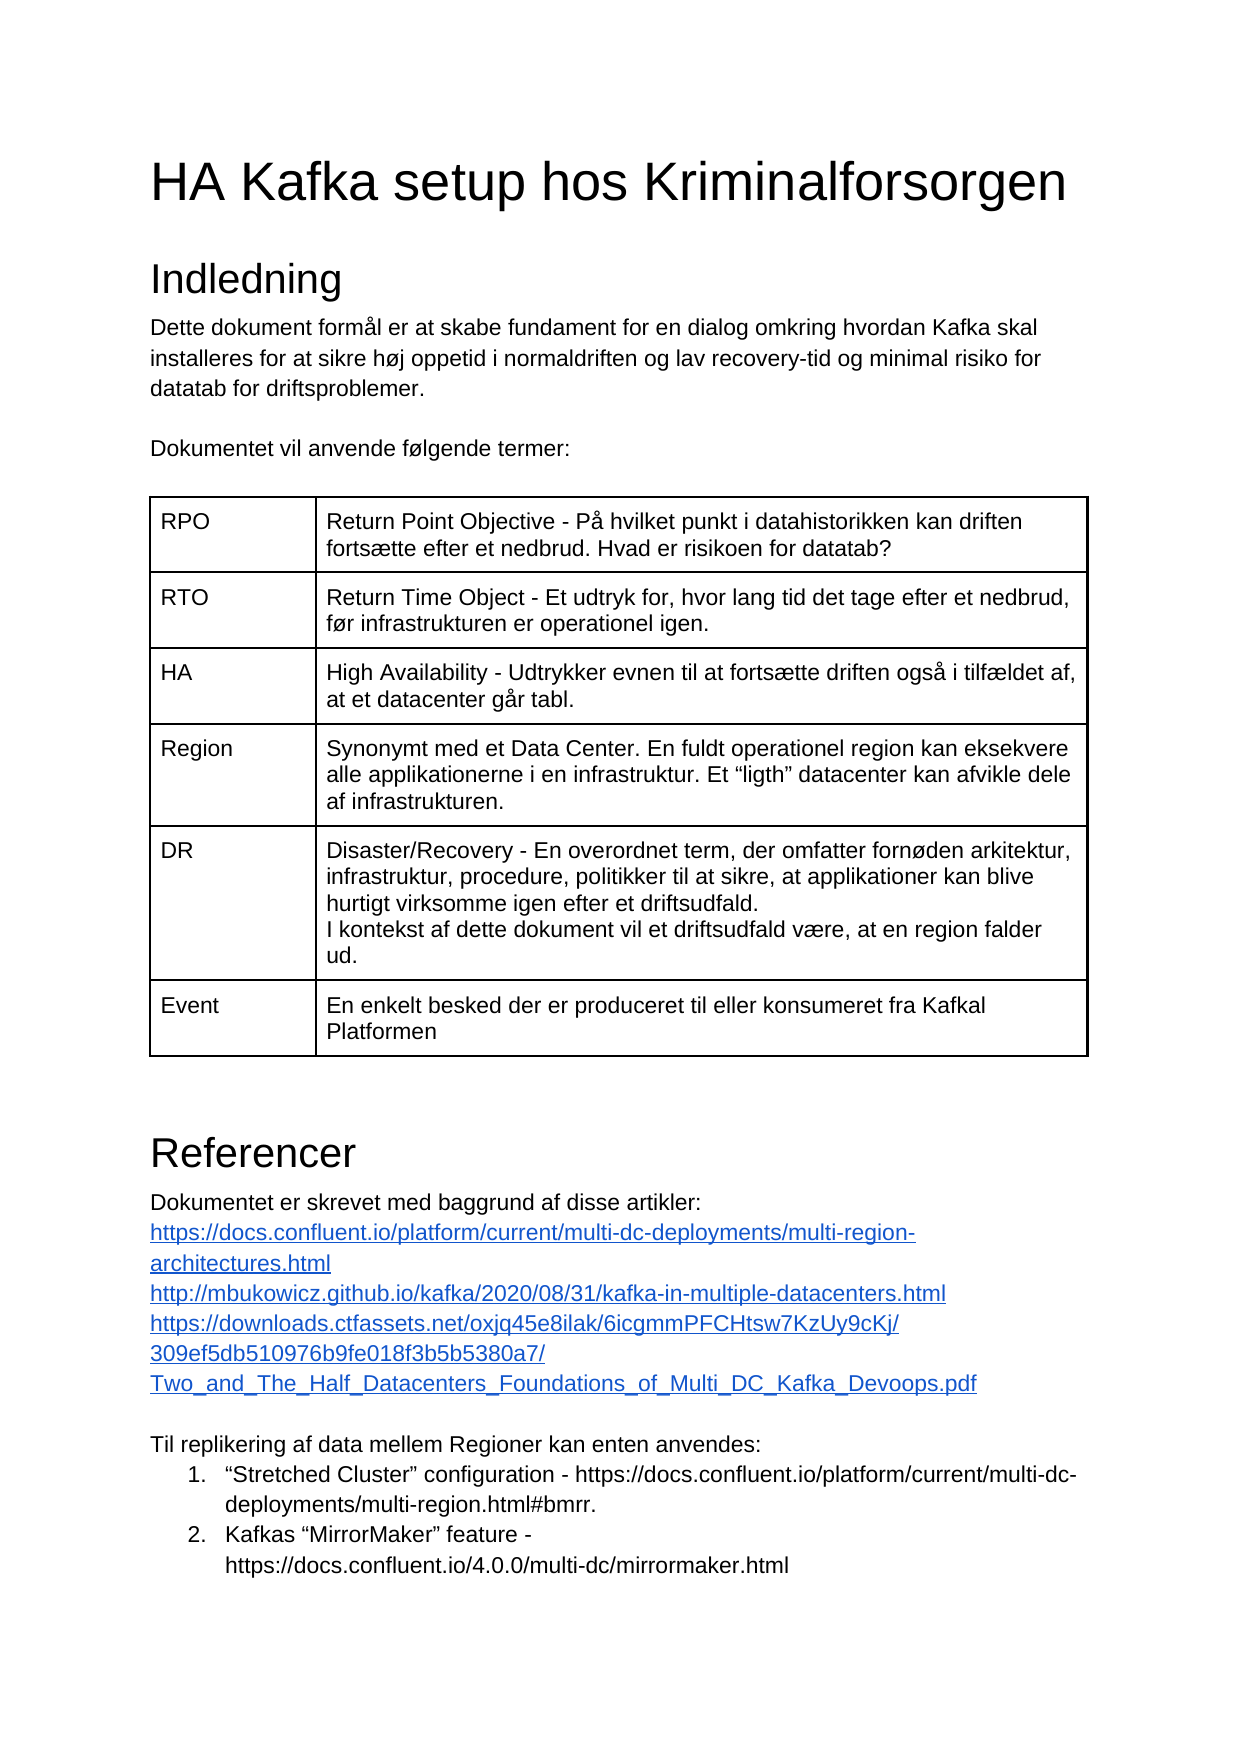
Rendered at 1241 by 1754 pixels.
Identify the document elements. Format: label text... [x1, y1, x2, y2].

text Dette dokument formål er at skabe fundament for en dialog omkring hvordan Kafka skal installeres for at sikre høj oppetid i normaldriften og lav recovery-tid og minimal risiko for datatab for driftsproblemer. [150, 314, 1090, 401]
subtitle Indledning [150, 254, 1090, 302]
table_cell DR [151, 827, 315, 979]
table_cell Synonymt med et Data Center. En fuldt operationel region kan eksekvere alle applikationerne i en infrastruktur. Et “ligth” datacenter kan afvikle dele af infrastrukturen. [317, 725, 1086, 824]
table_cell High Availability - Udtrykker evnen til at fortsætte driften også i tilfældet af, at et datacenter går tabl. [317, 649, 1086, 722]
table_cell Return Time Object - Et udtryk for, hvor lang tid det tage efter et nedbrud, før infrastrukturen er operationel igen. [317, 573, 1086, 647]
table_cell RTO [151, 573, 315, 647]
table_cell HA [151, 649, 315, 722]
table_cell Disaster/Recovery - En overordnet term, der omfatter fornøden arkitektur, infrastruktur, procedure, politikker til at sikre, at applikationer kan blive hurtigt virksomme igen efter et driftsudfald. I kontekst af dette dokument vil et driftsudfald være, at en region falder ud. [317, 827, 1086, 979]
table_header RPO [151, 498, 315, 571]
table_header Return Point Objective - På hvilket punkt i datahistorikken kan driften fortsætte efter et nedbrud. Hvad er risikoen for datatab? [317, 498, 1086, 571]
table_cell En enkelt besked der er produceret til eller konsumeret fra Kafkal Platformen [317, 981, 1086, 1055]
text http://mbukowicz.github.io/kafka/2020/08/31/kafka-in-multiple-datacenters.html [150, 1280, 1090, 1306]
title HA Kafka setup hos Kriminalforsorgen [150, 150, 1090, 212]
text Dokumentet er skrevet med baggrund af disse artikler: [150, 1189, 1090, 1216]
list Kafkas “MirrorMaker” feature - https://docs.confluent.io/4.0.0/multi-dc/mirrormaker.html [187, 1521, 1090, 1578]
text https://downloads.ctfassets.net/oxjq45e8ilak/6icgmmPFCHtsw7KzUy9cKj/309ef5db510976b9fe018f3b5b5380a7/Two_and_The_Half_Datacenters_Foundations_of_Multi_DC_Kafka_Devoops.pdf [150, 1310, 1090, 1397]
text Dokumentet vil anvende følgende termer: [150, 435, 1090, 462]
text Til replikering af data mellem Regioner kan enten anvendes: [150, 1431, 1090, 1457]
table_cell Region [151, 725, 315, 824]
subtitle Referencer [150, 1129, 1090, 1177]
text https://docs.confluent.io/platform/current/multi-dc-deployments/multi-region-architectures.html [150, 1219, 1090, 1276]
list “Stretched Cluster” configuration - https://docs.confluent.io/platform/current/multi-dc-deployments/multi-region.html#bmrr. [187, 1461, 1090, 1518]
table_cell Event [151, 981, 315, 1055]
